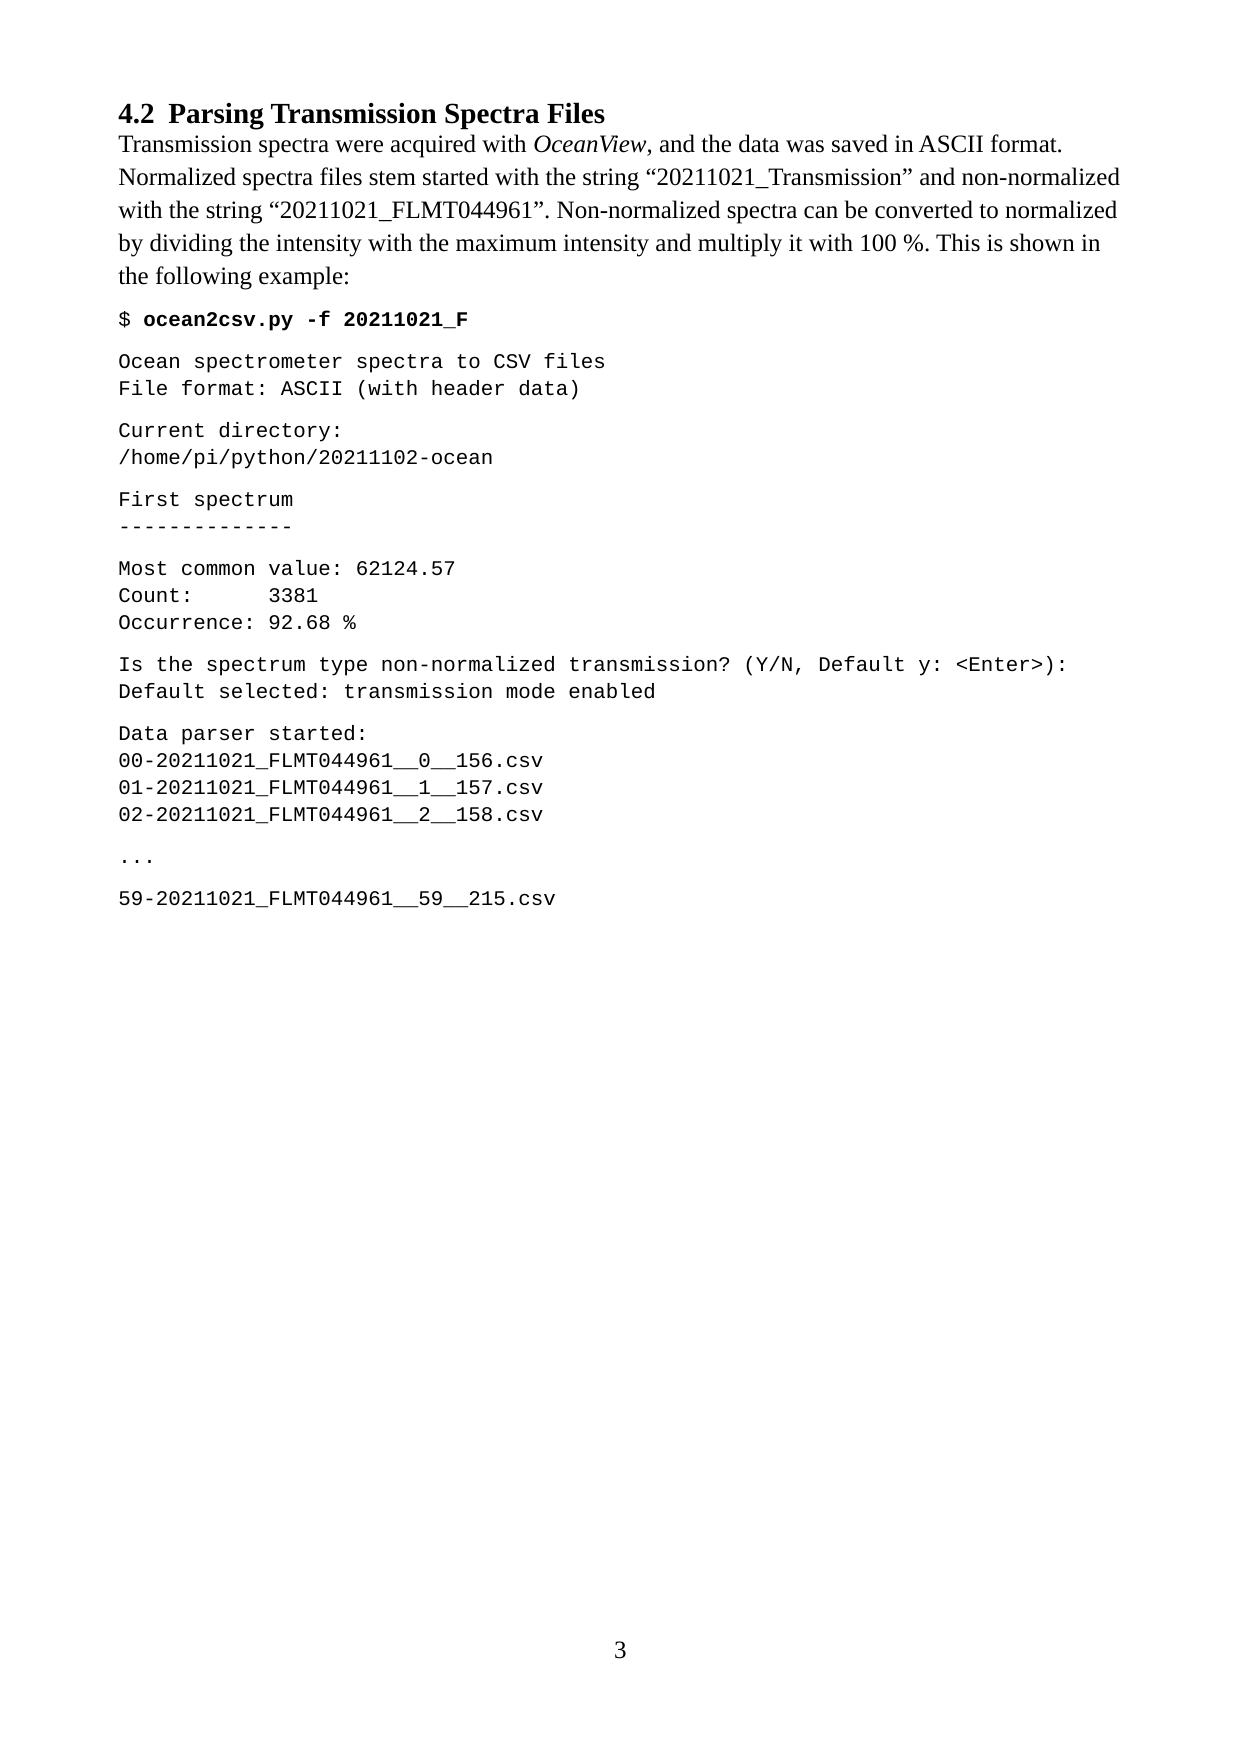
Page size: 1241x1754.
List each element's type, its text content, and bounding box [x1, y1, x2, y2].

text Current directory: /home/pi/python/20211102-ocean [118, 420, 1122, 471]
text Ocean spectrometer spectra to CSV files File format: ASCII (with header data) [118, 351, 1122, 402]
text 59-20211021_FLMT044961__59__215.csv [118, 888, 1122, 912]
subtitle Parsing Transmission Spectra Files [118, 96, 1122, 129]
text ... [118, 846, 1122, 870]
text Transmission spectra were acquired with OceanView, and the data was saved in ASCII format. Normalized spectra files stem started with the string “20211021_Transmission” and non-normalized with the string “20211021_FLMT044961”. Non-normalized spectra can be converted to normalized by dividing the intensity with the maximum intensity and multiply it with 100 %. This is shown in the following example: [118, 129, 1122, 290]
text Data parser started: 00-20211021_FLMT044961__0__156.csv 01-20211021_FLMT044961__1__157.csv 02-20211021_FLMT044961__2__158.csv [118, 723, 1122, 828]
text Most common value: 62124.57 Count: 3381 Occurrence: 92.68 % [118, 558, 1122, 636]
text $ ocean2csv.py -f 20211021_F [118, 309, 1122, 333]
text First spectrum -------------- [118, 489, 1122, 539]
text Is the spectrum type non-normalized transmission? (Y/N, Default y: <Enter>): Default selected: transmission mode enabled [118, 654, 1122, 705]
